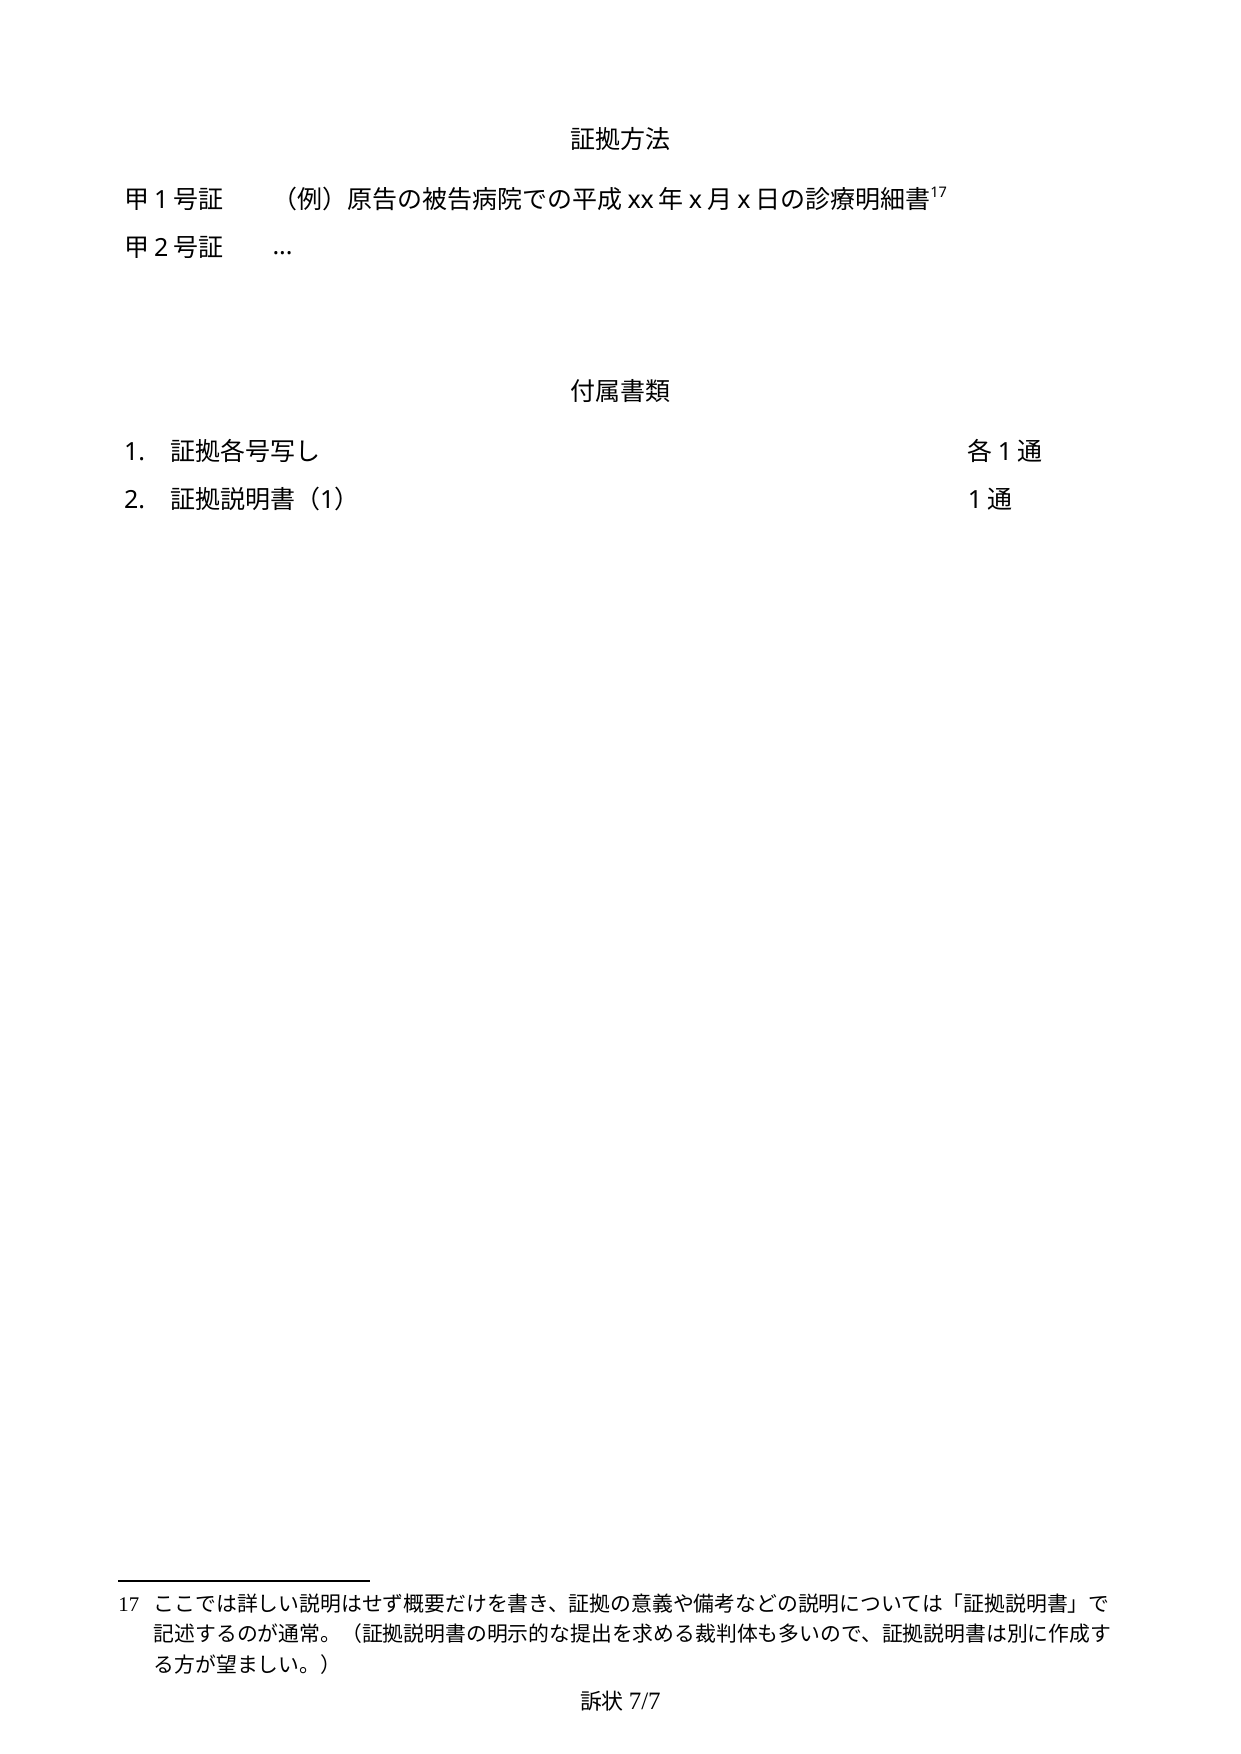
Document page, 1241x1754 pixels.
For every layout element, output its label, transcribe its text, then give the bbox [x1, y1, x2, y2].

table_header （例）原告の被告病院での平成xx年x月x日の診療明細書 [267, 174, 1123, 222]
text 証拠方法 [118, 120, 1122, 156]
text 付属書類 [118, 372, 1122, 408]
table_cell 2. 証拠説明書（1） [118, 474, 962, 521]
table_header 1. 証拠各号写し [118, 426, 962, 474]
table_cell 甲2号証 [118, 222, 267, 269]
table_header 各1通 [962, 426, 1176, 474]
table_cell 1通 [962, 474, 1176, 521]
table_header 甲1号証 [118, 174, 267, 222]
table_cell ... [267, 222, 1123, 269]
